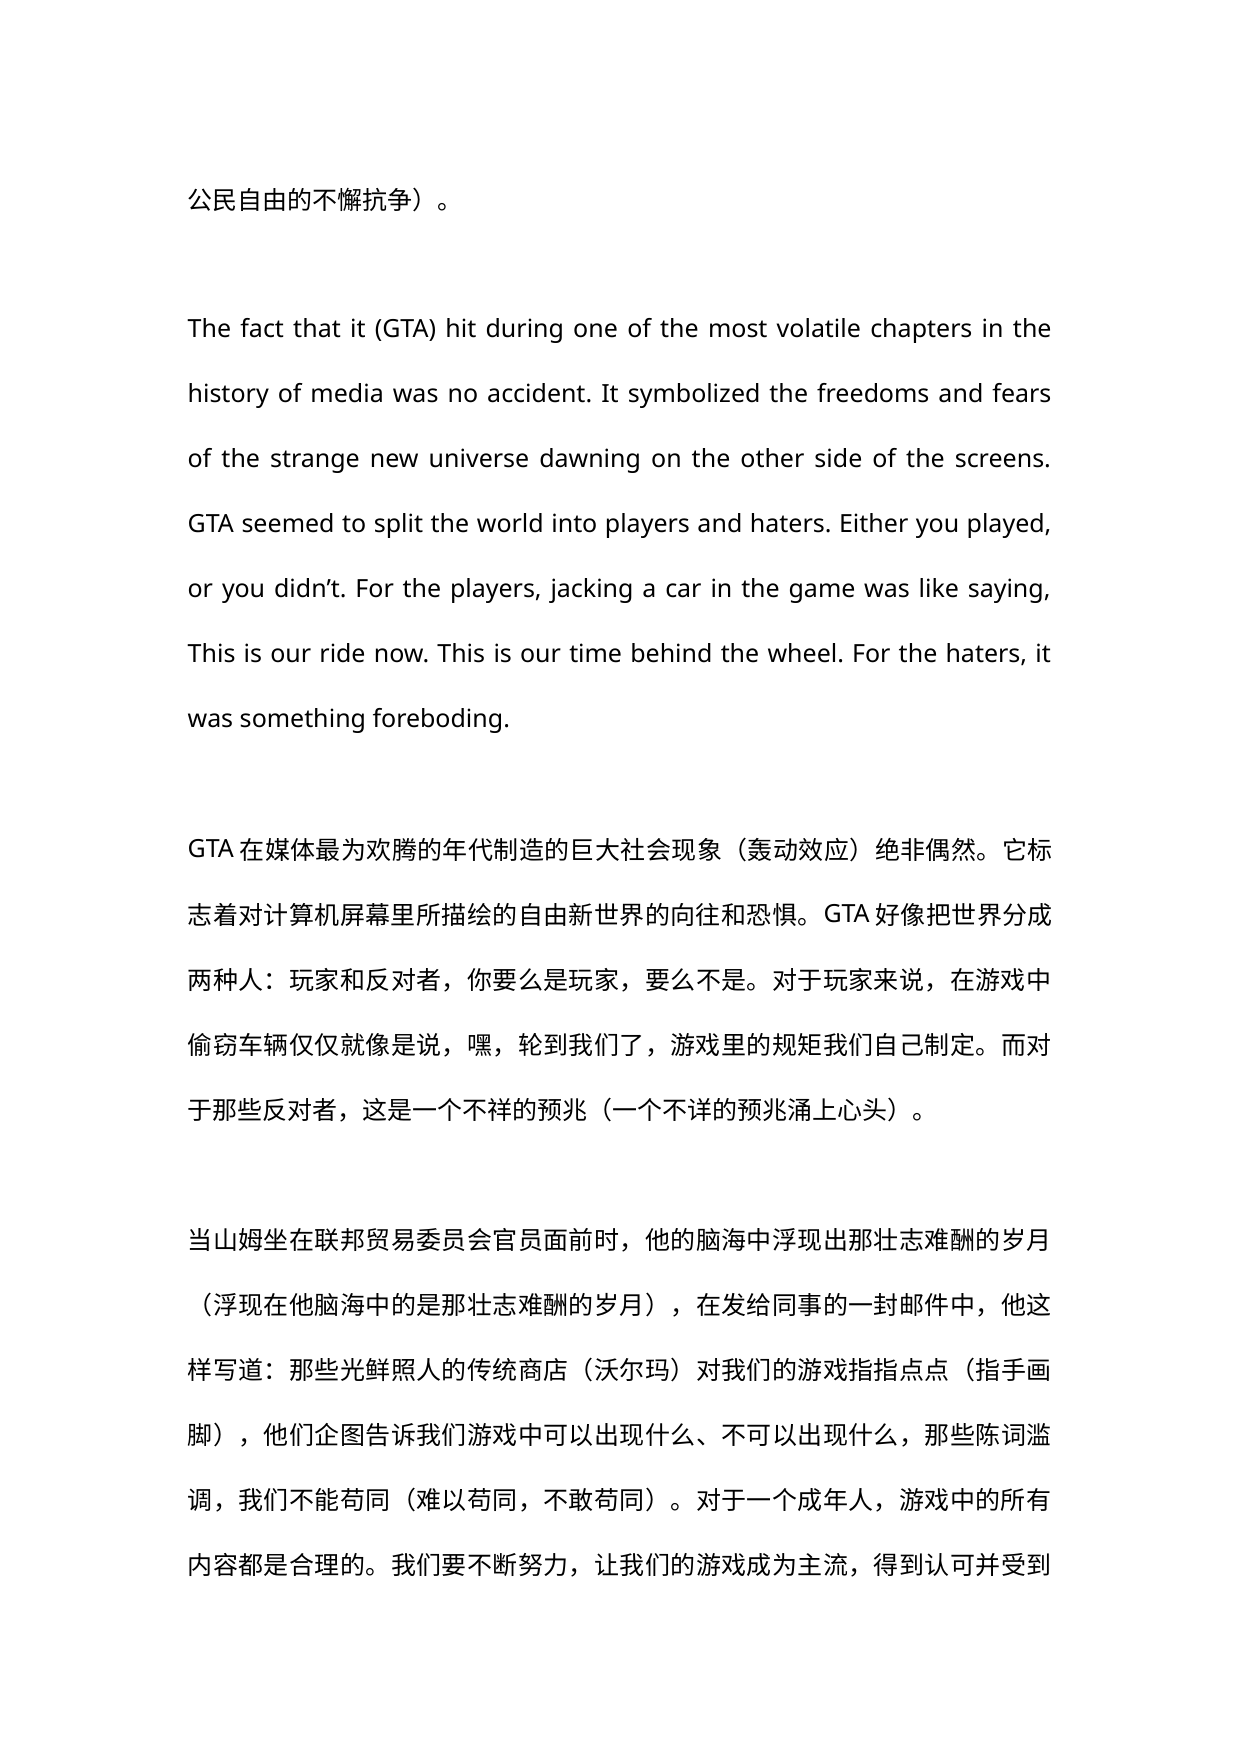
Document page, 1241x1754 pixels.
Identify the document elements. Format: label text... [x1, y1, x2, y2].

text 这到底是怎么回事？答案就是：这只是新一代玩家所需要的故事情节，游戏只是满足了他们的需求。媒体理论家马歇尔-麦克卢汉（Marshall McLuhan）说到，人们（喜欢的，玩的）的游戏在很大程度上反映了他们的天性。很难理解，在这样和平的年代人们居然无法理解GTA。GTA只是给了那些叛逆期的青少年一个媒介，让他们表达成长过程中的那些挣扎，表达他们自己的声音。它不仅是布什时代的典型产物，也是公民自由斗士的不懈努力（公民自由的战斗宣言，公民自由的不懈抗争）。 [187, 162, 1053, 227]
text The fact that it (GTA) hit during one of the most volatile chapters in the history of media was no accident. It symbolized the freedoms and fears of the strange new universe dawning on the other side of the screens. GTA seemed to split the world into players and haters. Either you played, or you didn’t. For the players, jacking a car in the game was like saying, This is our ride now. This is our time behind the wheel. For the haters, it was something foreboding. [187, 292, 1053, 747]
text 当山姆坐在联邦贸易委员会官员面前时，他的脑海中浮现出那壮志难酬的岁月（浮现在他脑海中的是那壮志难酬的岁月），在发给同事的一封邮件中，他这样写道：那些光鲜照人的传统商店（沃尔玛）对我们的游戏指指点点（指手画脚），他们企图告诉我们游戏中可以出现什么、不可以出现什么，那些陈词滥调，我们不能苟同（难以苟同，不敢苟同）。对于一个成年人，游戏中的所有内容都是合理的。我们要不断努力，让我们的游戏成为主流，得到认可并受到 [187, 1202, 1053, 1592]
text GTA在媒体最为欢腾的年代制造的巨大社会现象（轰动效应）绝非偶然。它标志着对计算机屏幕里所描绘的自由新世界的向往和恐惧。GTA好像把世界分成两种人：玩家和反对者，你要么是玩家，要么不是。对于玩家来说，在游戏中偷窃车辆仅仅就像是说，嘿，轮到我们了，游戏里的规矩我们自己制定。而对于那些反对者，这是一个不祥的预兆（一个不详的预兆涌上心头）。 [187, 812, 1053, 1137]
